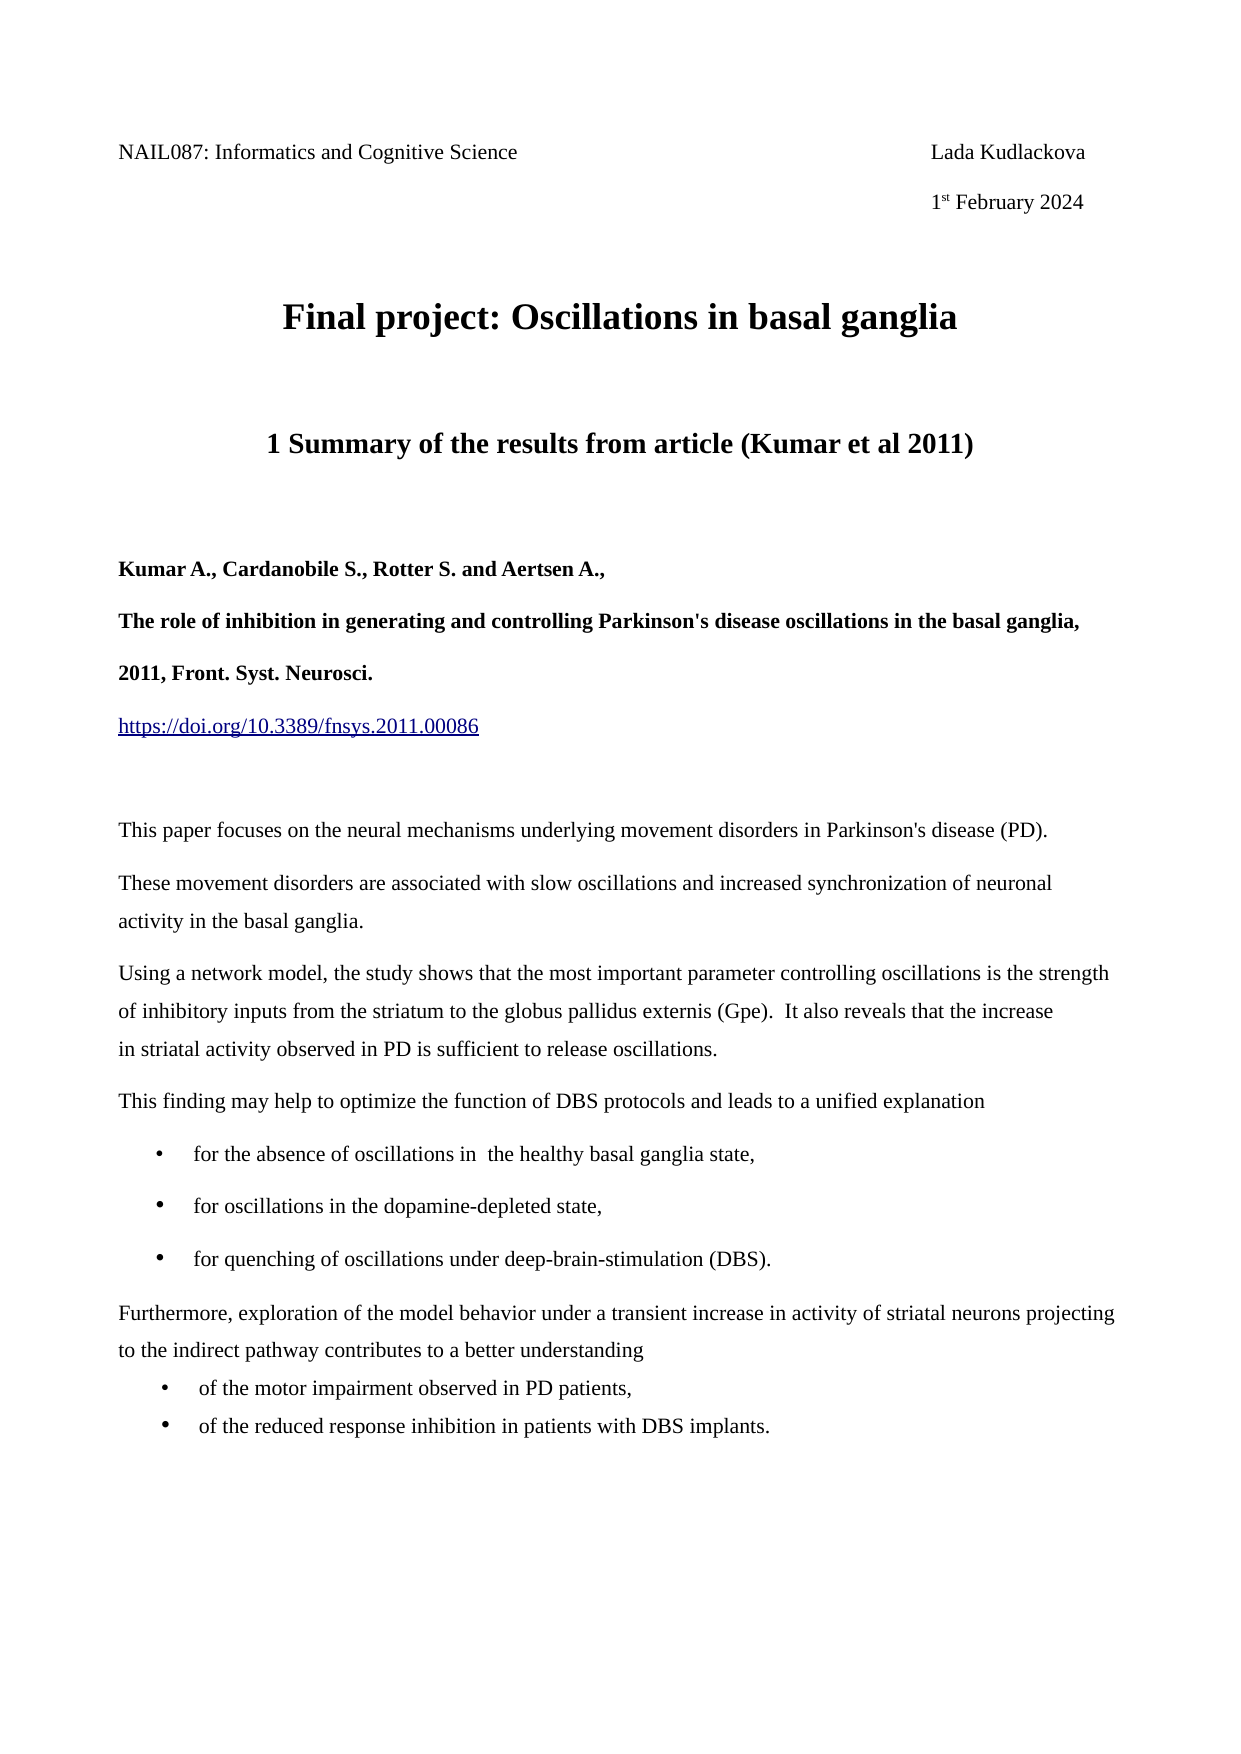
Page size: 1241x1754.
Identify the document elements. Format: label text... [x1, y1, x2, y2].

text 2011, Front. Syst. Neurosci. [118, 660, 1122, 686]
text Furthermore, exploration of the model behavior under a transient increase in activity of striatal neurons projecting to the indirect pathway contributes to a better understanding [118, 1299, 1122, 1363]
list of the motor impairment observed in PD patients, [161, 1375, 1122, 1400]
text 1st February 2024 [118, 189, 1122, 214]
text These movement disorders are associated with slow oscillations and increased synchronization of neuronal activity in the basal ganglia. [118, 870, 1122, 933]
list for quenching of oscillations under deep-brain-stimulation (DBS). [156, 1246, 1122, 1272]
text https://doi.org/10.3389/fnsys.2011.00086 [118, 713, 1122, 738]
text Final project: Oscillations in basal ganglia [118, 294, 1122, 337]
subtitle NAIL087: Informatics and Cognitive Science Lada Kudlackova [118, 139, 1122, 164]
list for oscillations in the dopamine-depleted state, [156, 1193, 1122, 1219]
list of the reduced response inhibition in patients with DBS implants. [161, 1413, 1122, 1439]
text 1 Summary of the results from article (Kumar et al 2011) [118, 426, 1122, 459]
text Using a network model, the study shows that the most important parameter controlling oscillations is the strength of inhibitory inputs from the striatum to the globus pallidus externis (Gpe). It also reveals that the increase in striatal activity observed in PD is sufficient to release oscillations. [118, 960, 1122, 1061]
text This paper focuses on the neural mechanisms underlying movement disorders in Parkinson's disease (PD). [118, 817, 1122, 843]
list for the absence of oscillations in the healthy basal ganglia state, [156, 1141, 1122, 1166]
text This finding may help to optimize the function of DBS protocols and leads to a unified explanation [118, 1088, 1122, 1113]
text The role of inhibition in generating and controlling Parkinson's disease oscillations in the basal ganglia, [118, 608, 1122, 633]
text Kumar A., Cardanobile S., Rotter S. and Aertsen A., [118, 556, 1122, 581]
